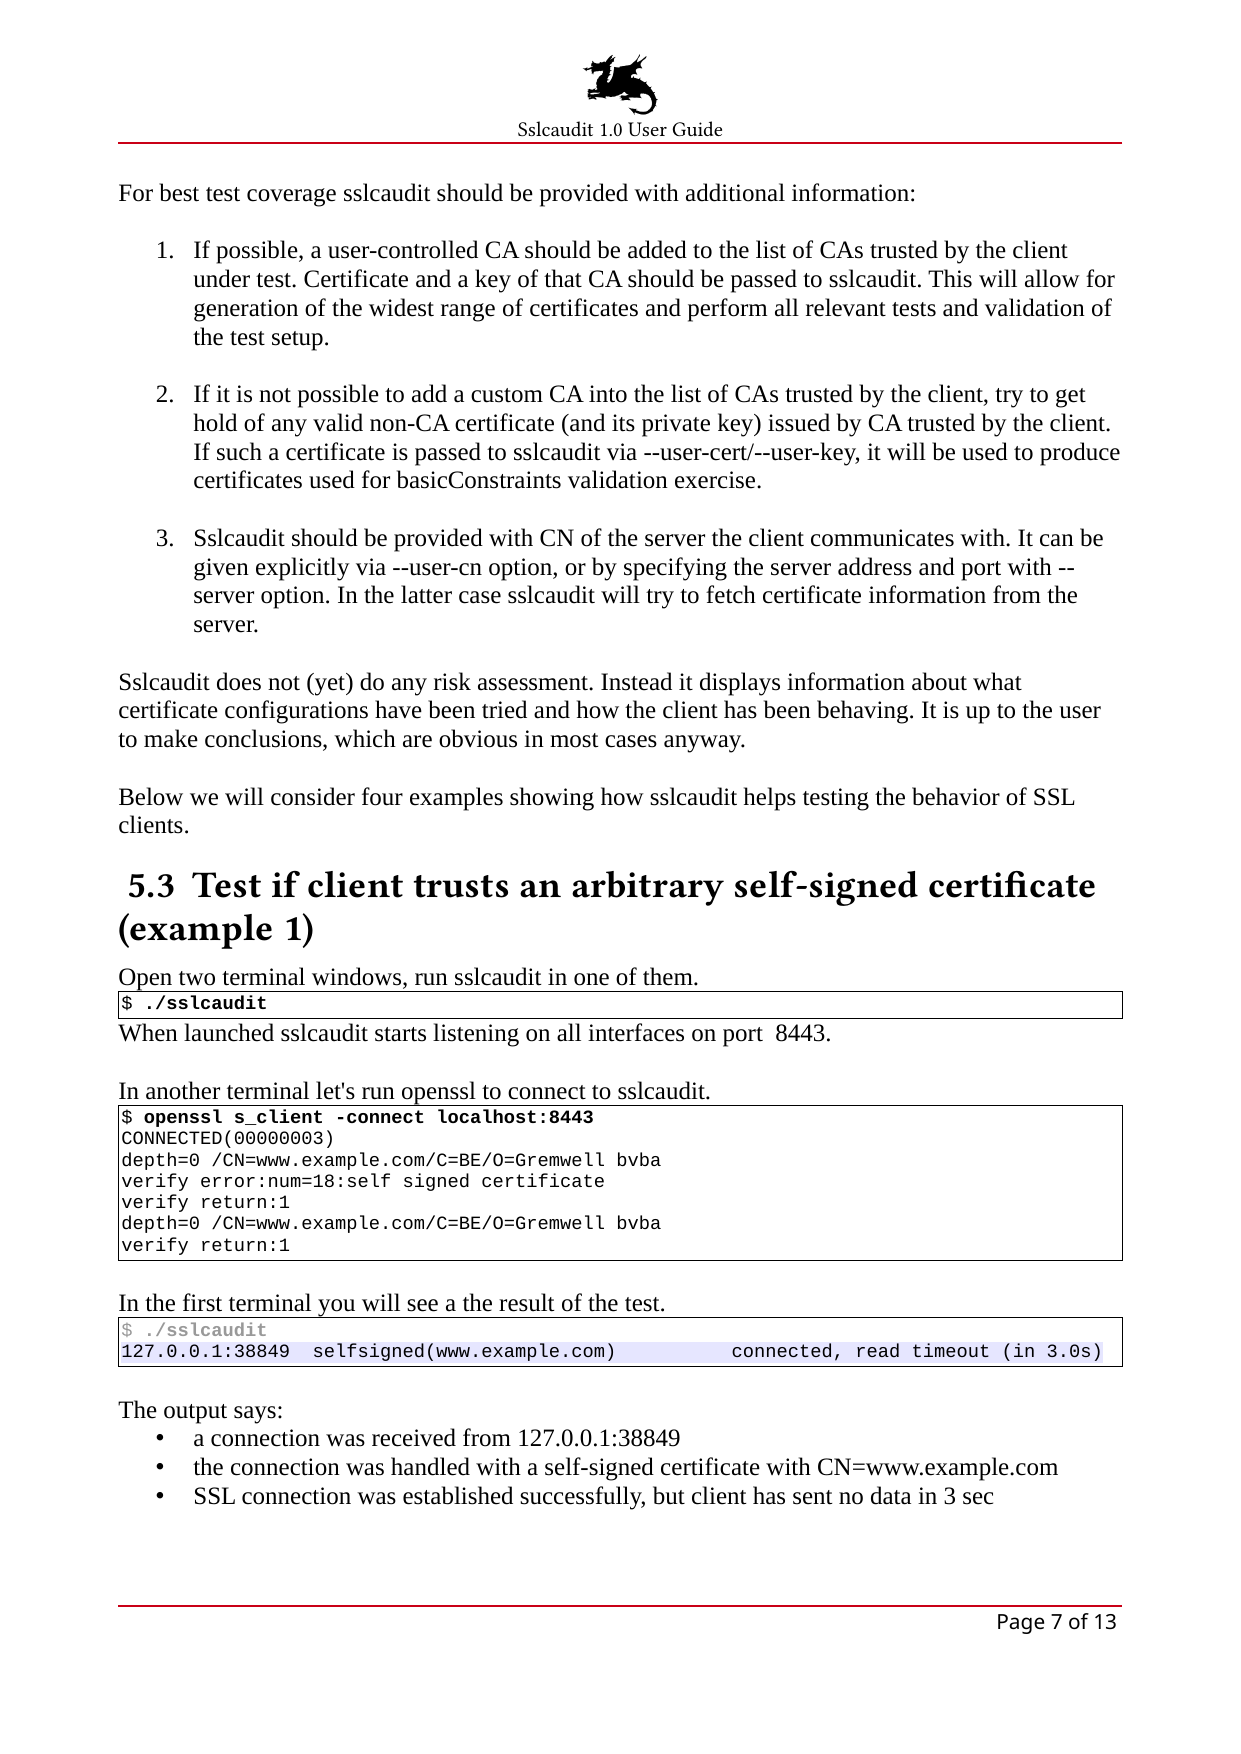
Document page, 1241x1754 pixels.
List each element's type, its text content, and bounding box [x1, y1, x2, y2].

picture [582, 54, 658, 115]
text 127.0.0.1:38849 selfsigned(www.example.com) connected, read timeout (in 3.0s) [119, 1338, 1122, 1366]
text In the first terminal you will see a the result of the test. [118, 1288, 1122, 1317]
subtitle Test if client trusts an arbitrary self-signed certificate (example 1) [118, 864, 1122, 950]
text In another terminal let's run openssl to connect to sslcaudit. [118, 1076, 1122, 1105]
text depth=0 /CN=www.example.com/C=BE/O=Gremwell bvba [119, 1147, 1122, 1168]
text verify return:1 [119, 1190, 1122, 1211]
text CONNECTED(00000003) [119, 1126, 1122, 1147]
list If it is not possible to add a custom CA into the list of CAs trusted by the client, try to get hold of any valid non-CA certificate (and its private key) issued by CA trusted by the client. If such a certificate is passed to sslcaudit via --user-cert/--user-key, it will be used to produce certificates used for basicConstraints validation exercise. [156, 379, 1122, 494]
list SSL connection was established successfully, but client has sent no data in 3 sec [156, 1481, 1122, 1510]
list a connection was received from 127.0.0.1:38849 [156, 1423, 1122, 1452]
text When launched sslcaudit starts listening on all interfaces on port 8443. [118, 1019, 1122, 1047]
text $ ./sslcaudit [119, 992, 1122, 1018]
list the connection was handled with a self-signed certificate with CN=www.example.com [156, 1452, 1122, 1481]
text Below we will consider four examples showing how sslcaudit helps testing the behavior of SSL clients. [118, 782, 1122, 839]
text verify return:1 [119, 1232, 1122, 1260]
text verify error:num=18:self signed certificate [119, 1168, 1122, 1190]
text $ openssl s_client -connect localhost:8443 [119, 1106, 1122, 1126]
text Sslcaudit does not (yet) do any risk assessment. Instead it displays information about what certificate configurations have been tried and how the client has been behaving. It is up to the user to make conclusions, which are obvious in most cases anyway. [118, 667, 1122, 753]
text Open two terminal windows, run sslcaudit in one of them. [118, 962, 1122, 991]
text For best test coverage sslcaudit should be provided with additional information: [118, 178, 1122, 207]
list If possible, a user-controlled CA should be added to the list of CAs trusted by the client under test. Certificate and a key of that CA should be passed to sslcaudit. This will allow for generation of the widest range of certificates and perform all relevant tests and validation of the test setup. [156, 236, 1122, 351]
text $ ./sslcaudit [119, 1318, 1122, 1338]
text depth=0 /CN=www.example.com/C=BE/O=Gremwell bvba [119, 1211, 1122, 1232]
text The output says: [118, 1395, 1122, 1423]
list Sslcaudit should be provided with CN of the server the client communicates with. It can be given explicitly via --user-cn option, or by specifying the server address and port with --server option. In the latter case sslcaudit will try to fetch certificate information from the server. [156, 523, 1122, 638]
